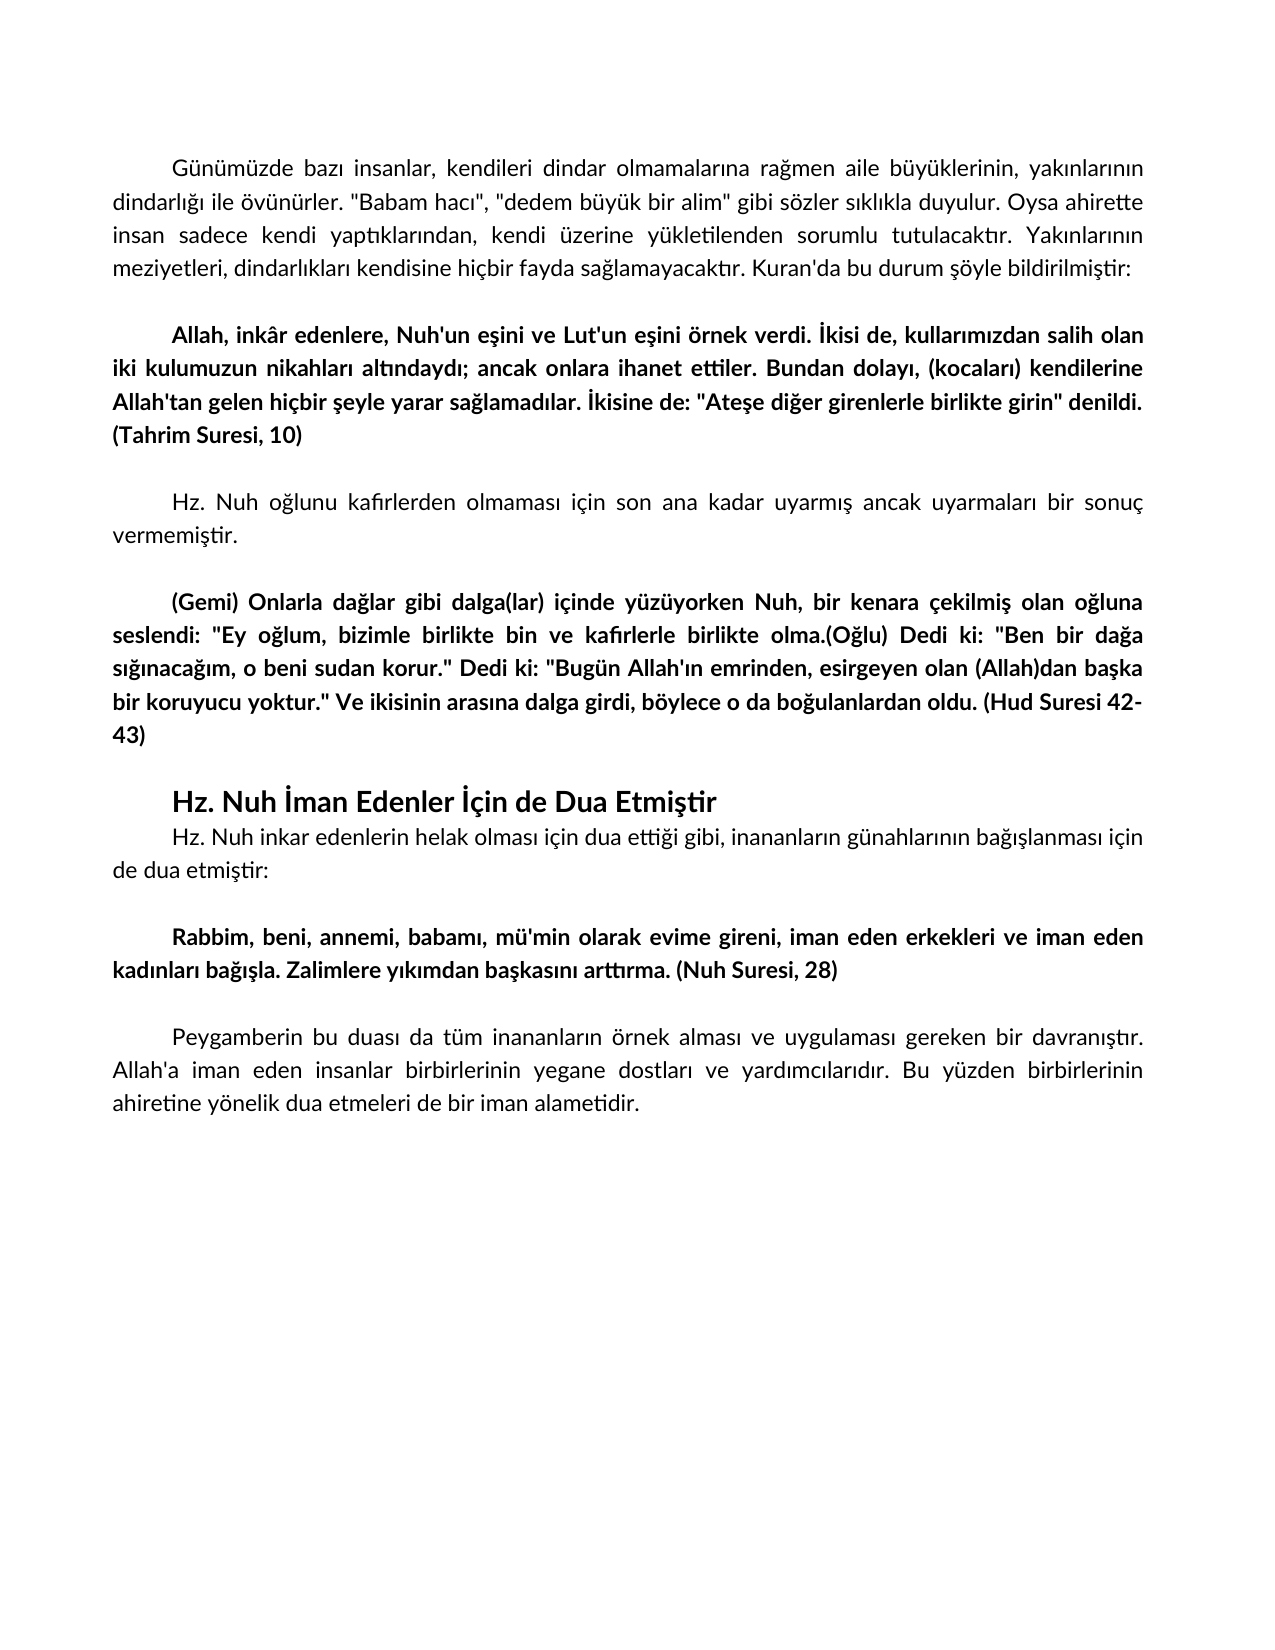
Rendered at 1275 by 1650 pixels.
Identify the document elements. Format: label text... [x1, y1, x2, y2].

text Allah, inkâr edenlere, Nuh'un eşini ve Lut'un eşini örnek verdi. İkisi de, kullarımızdan salih olan iki kulumuzun nikahları altındaydı; ancak onlara ihanet ettiler. Bundan dolayı, (kocaları) kendilerine Allah'tan gelen hiçbir şeyle yarar sağlamadılar. İkisine de: "Ateşe diğer girenlerle birlikte girin" denildi. (Tahrim Suresi, 10) [112, 317, 1145, 450]
text Hz. Nuh İman Edenler İçin de Dua Etmiştir [112, 783, 1145, 818]
text Rabbim, beni, annemi, babamı, mü'min olarak evime gireni, iman eden erkekleri ve iman eden kadınları bağışla. Zalimlere yıkımdan başkasını arttırma. (Nuh Suresi, 28) [112, 918, 1145, 985]
text Hz. Nuh inkar edenlerin helak olması için dua ettiği gibi, inananların günahlarının bağışlanması için de dua etmiştir: [112, 818, 1145, 885]
text Hz. Nuh oğlunu kafirlerden olmaması için son ana kadar uyarmış ancak uyarmaları bir sonuç vermemiştir. [112, 483, 1145, 550]
text (Gemi) Onlarla dağlar gibi dalga(lar) içinde yüzüyorken Nuh, bir kenara çekilmiş olan oğluna seslendi: "Ey oğlum, bizimle birlikte bin ve kafirlerle birlikte olma.(Oğlu) Dedi ki: "Ben bir dağa sığınacağım, o beni sudan korur." Dedi ki: "Bugün Allah'ın emrinden, esirgeyen olan (Allah)dan başka bir koruyucu yoktur." Ve ikisinin arasına dalga girdi, böylece o da boğulanlardan oldu. (Hud Suresi 42-43) [112, 583, 1145, 750]
text Günümüzde bazı insanlar, kendileri dindar olmamalarına rağmen aile büyüklerinin, yakınlarının dindarlığı ile övünürler. "Babam hacı", "dedem büyük bir alim" gibi sözler sıklıkla duyulur. Oysa ahirette insan sadece kendi yaptıklarından, kendi üzerine yükletilenden sorumlu tutulacaktır. Yakınlarının meziyetleri, dindarlıkları kendisine hiçbir fayda sağlamayacaktır. Kuran'da bu durum şöyle bildirilmiştir: [112, 150, 1145, 283]
text Peygamberin bu duası da tüm inananların örnek alması ve uygulaması gereken bir davranıştır. Allah'a iman eden insanlar birbirlerinin yegane dostları ve yardımcılarıdır. Bu yüzden birbirlerinin ahiretine yönelik dua etmeleri de bir iman alametidir. [112, 1018, 1145, 1118]
